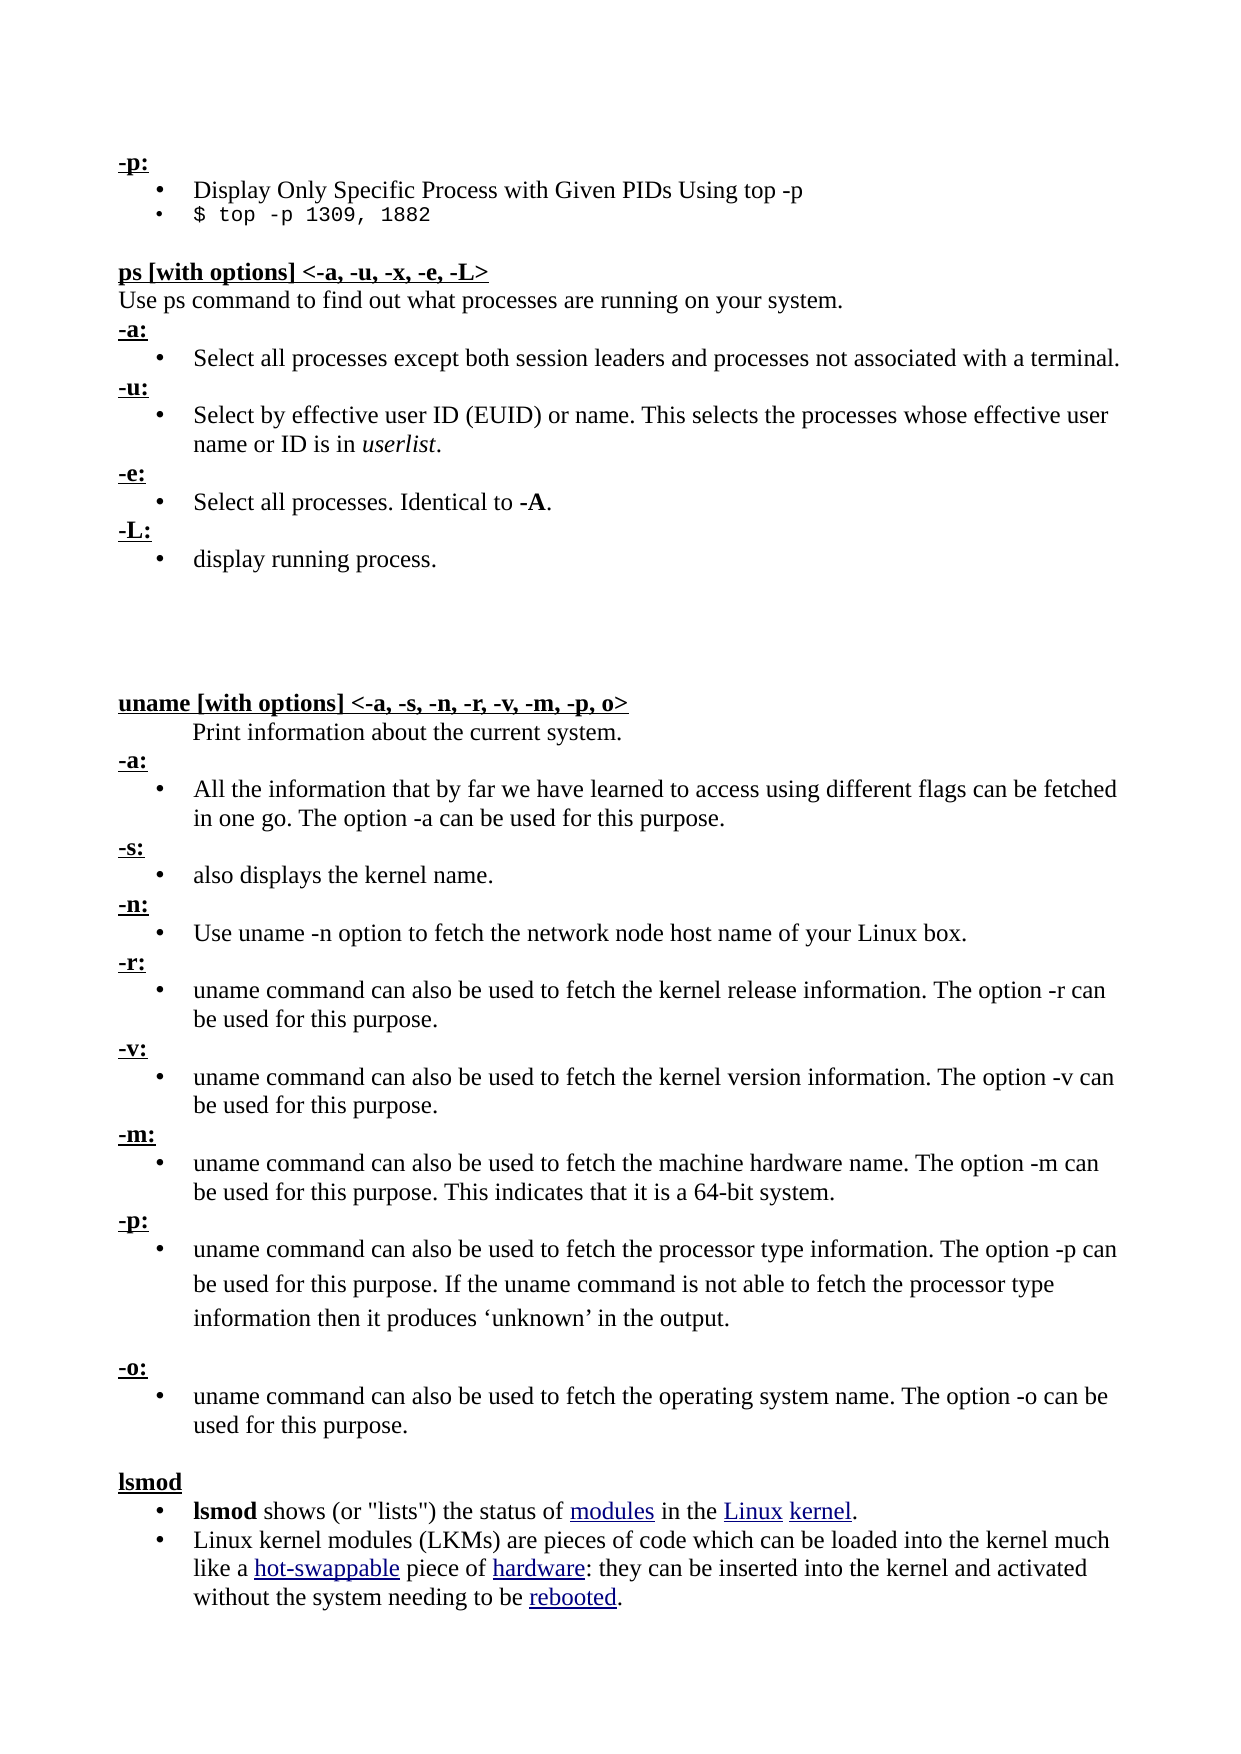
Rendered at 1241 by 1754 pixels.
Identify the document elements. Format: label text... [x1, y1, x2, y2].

text ps [with options] <-a, -u, -x, -e, -L> [118, 257, 1122, 286]
list Use uname -n option to fetch the network node host name of your Linux box. [156, 918, 1122, 947]
list Linux kernel modules (LKMs) are pieces of code which can be loaded into the kernel much like a hot-swappable piece of hardware: they can be inserted into the kernel and activated without the system needing to be rebooted. [156, 1525, 1122, 1611]
text -e: [118, 458, 1122, 487]
list All the information that by far we have learned to access using different flags can be fetched in one go. The option -a can be used for this purpose. [156, 774, 1122, 832]
list lsmod shows (or "lists") the status of modules in the Linux kernel. [156, 1496, 1122, 1525]
text -s: [118, 832, 1122, 861]
text -a: [118, 746, 1122, 774]
list uname command can also be used to fetch the kernel release information. The option -r can be used for this purpose. [156, 976, 1122, 1033]
text lsmod [118, 1467, 1122, 1496]
list uname command can also be used to fetch the kernel version information. The option -v can be used for this purpose. [156, 1062, 1122, 1119]
list also displays the kernel name. [156, 861, 1122, 889]
list $ top -p 1309, 1882 [156, 204, 1122, 228]
list uname command can also be used to fetch the machine hardware name. The option -m can be used for this purpose. This indicates that it is a 64-bit system. [156, 1148, 1122, 1206]
list display running process. [156, 544, 1122, 573]
text -a: [118, 314, 1122, 343]
list uname command can also be used to fetch the operating system name. The option -o can be used for this purpose. [156, 1381, 1122, 1438]
text -p: [118, 147, 1122, 176]
list Display Only Specific Process with Given PIDs Using top -p [156, 176, 1122, 204]
list uname command can also be used to fetch the processor type information. The option -p can be used for this purpose. If the uname command is not able to fetch the processor type information then it produces ‘unknown’ in the output. [156, 1234, 1122, 1332]
text -p: [118, 1206, 1122, 1234]
text -o: [118, 1352, 1122, 1381]
text -u: [118, 372, 1122, 401]
list Select by effective user ID (EUID) or name. This selects the processes whose effective user name or ID is in userlist. [156, 401, 1122, 458]
text -L: [118, 516, 1122, 544]
text -r: [118, 947, 1122, 976]
text Print information about the current system. [118, 717, 1122, 746]
text Use ps command to find out what processes are running on your system. [118, 286, 1122, 314]
text uname [with options] <-a, -s, -n, -r, -v, -m, -p, o> [118, 688, 1122, 717]
list Select all processes. Identical to -A. [156, 487, 1122, 516]
text -v: [118, 1033, 1122, 1062]
text -m: [118, 1119, 1122, 1148]
list Select all processes except both session leaders and processes not associated with a terminal. [156, 343, 1122, 372]
text -n: [118, 889, 1122, 918]
